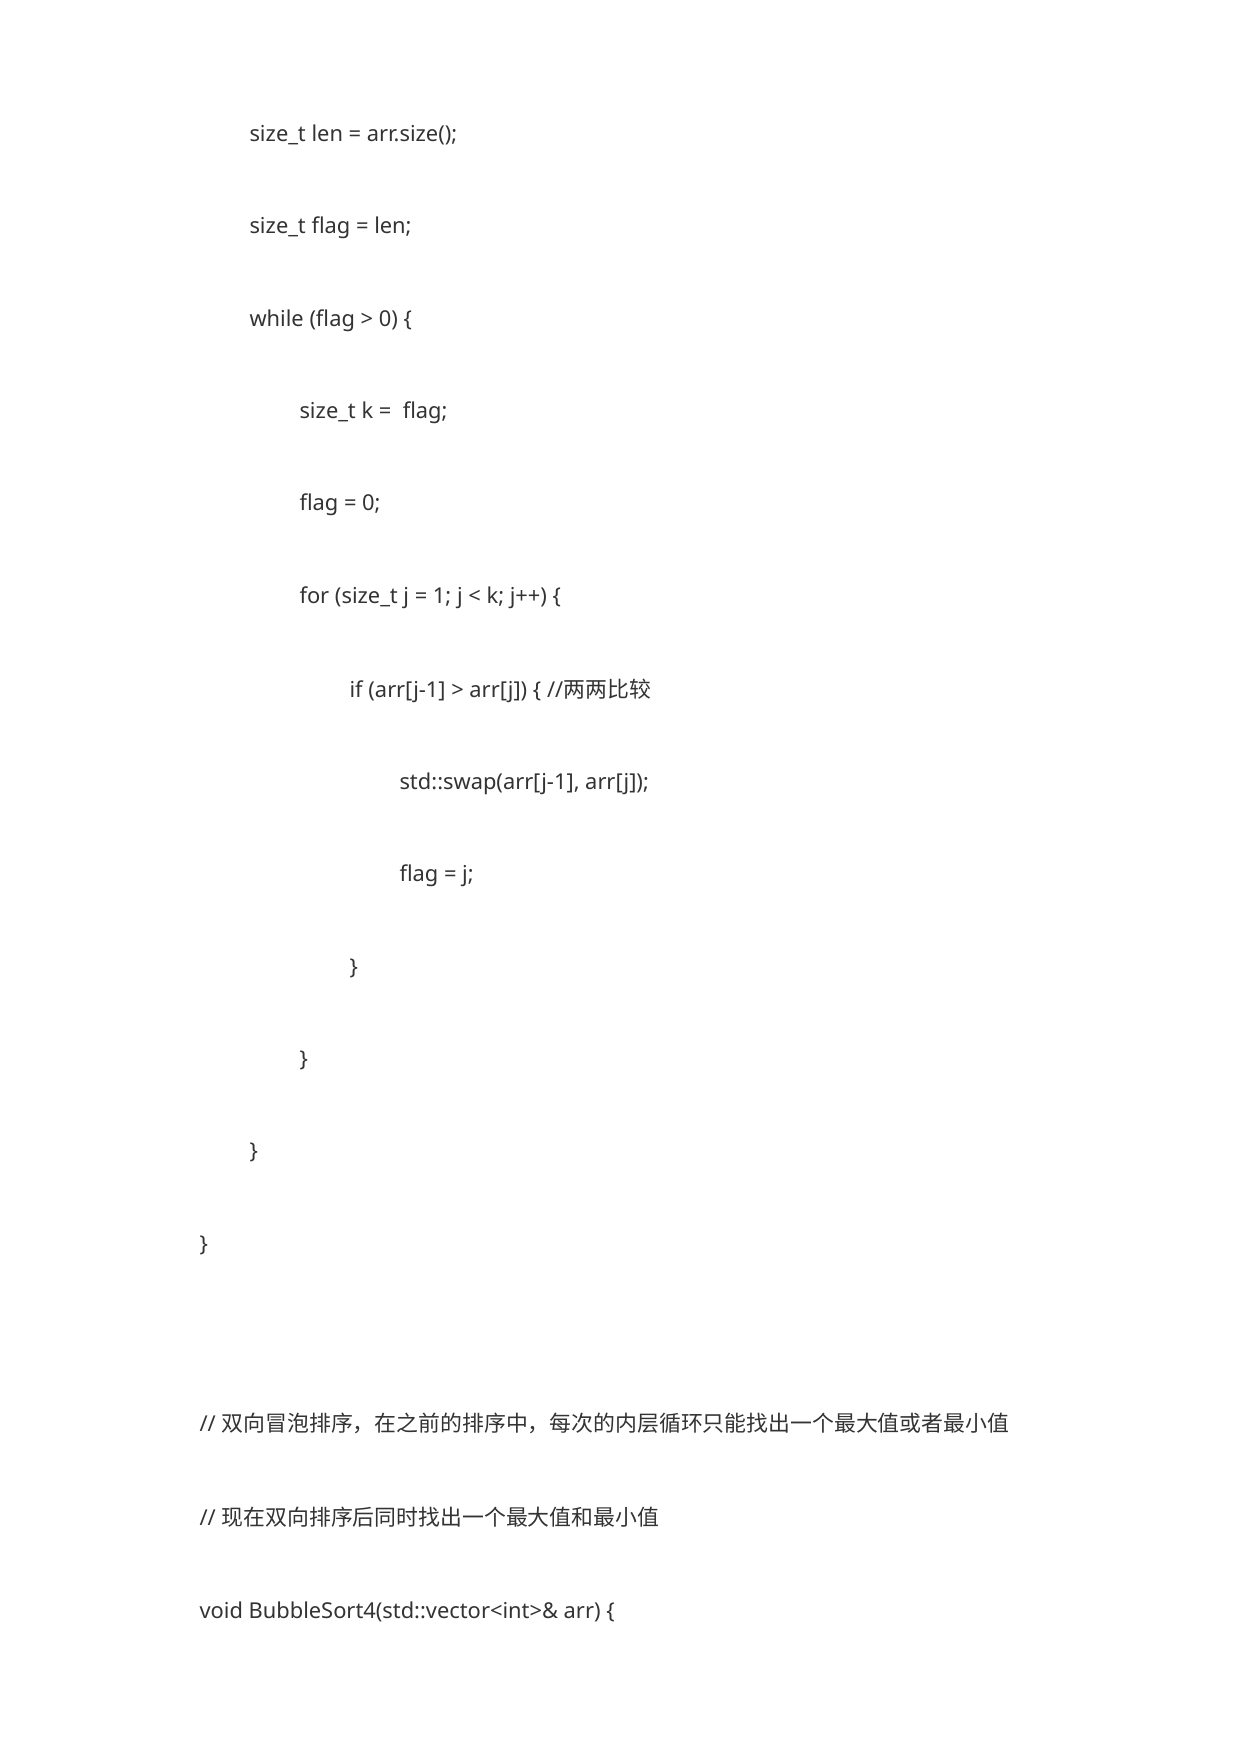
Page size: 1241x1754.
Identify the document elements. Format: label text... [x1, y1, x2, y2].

text if (arr[j-1] > arr[j]) { //两两比较 [149, 672, 1091, 704]
text // 现在双向排序后同时找出一个最大值和最小值 [149, 1500, 1091, 1532]
text } [149, 1228, 1091, 1257]
text } [149, 951, 1091, 981]
text size_t flag = len; [149, 210, 1091, 240]
text // 双向冒泡排序，在之前的排序中，每次的内层循环只能找出一个最大值或者最小值 [149, 1406, 1091, 1438]
text for (size_t j = 1; j < k; j++) { [149, 579, 1091, 609]
text } [149, 1043, 1091, 1073]
text size_t len = arr.size(); [149, 118, 1091, 148]
text size_t k = flag; [149, 395, 1091, 425]
text flag = 0; [149, 487, 1091, 517]
text std::swap(arr[j-1], arr[j]); [149, 766, 1091, 796]
text void BubbleSort4(std::vector<int>& arr) { [149, 1594, 1091, 1624]
text while (flag > 0) { [149, 303, 1091, 332]
text flag = j; [149, 858, 1091, 888]
text } [149, 1135, 1091, 1165]
